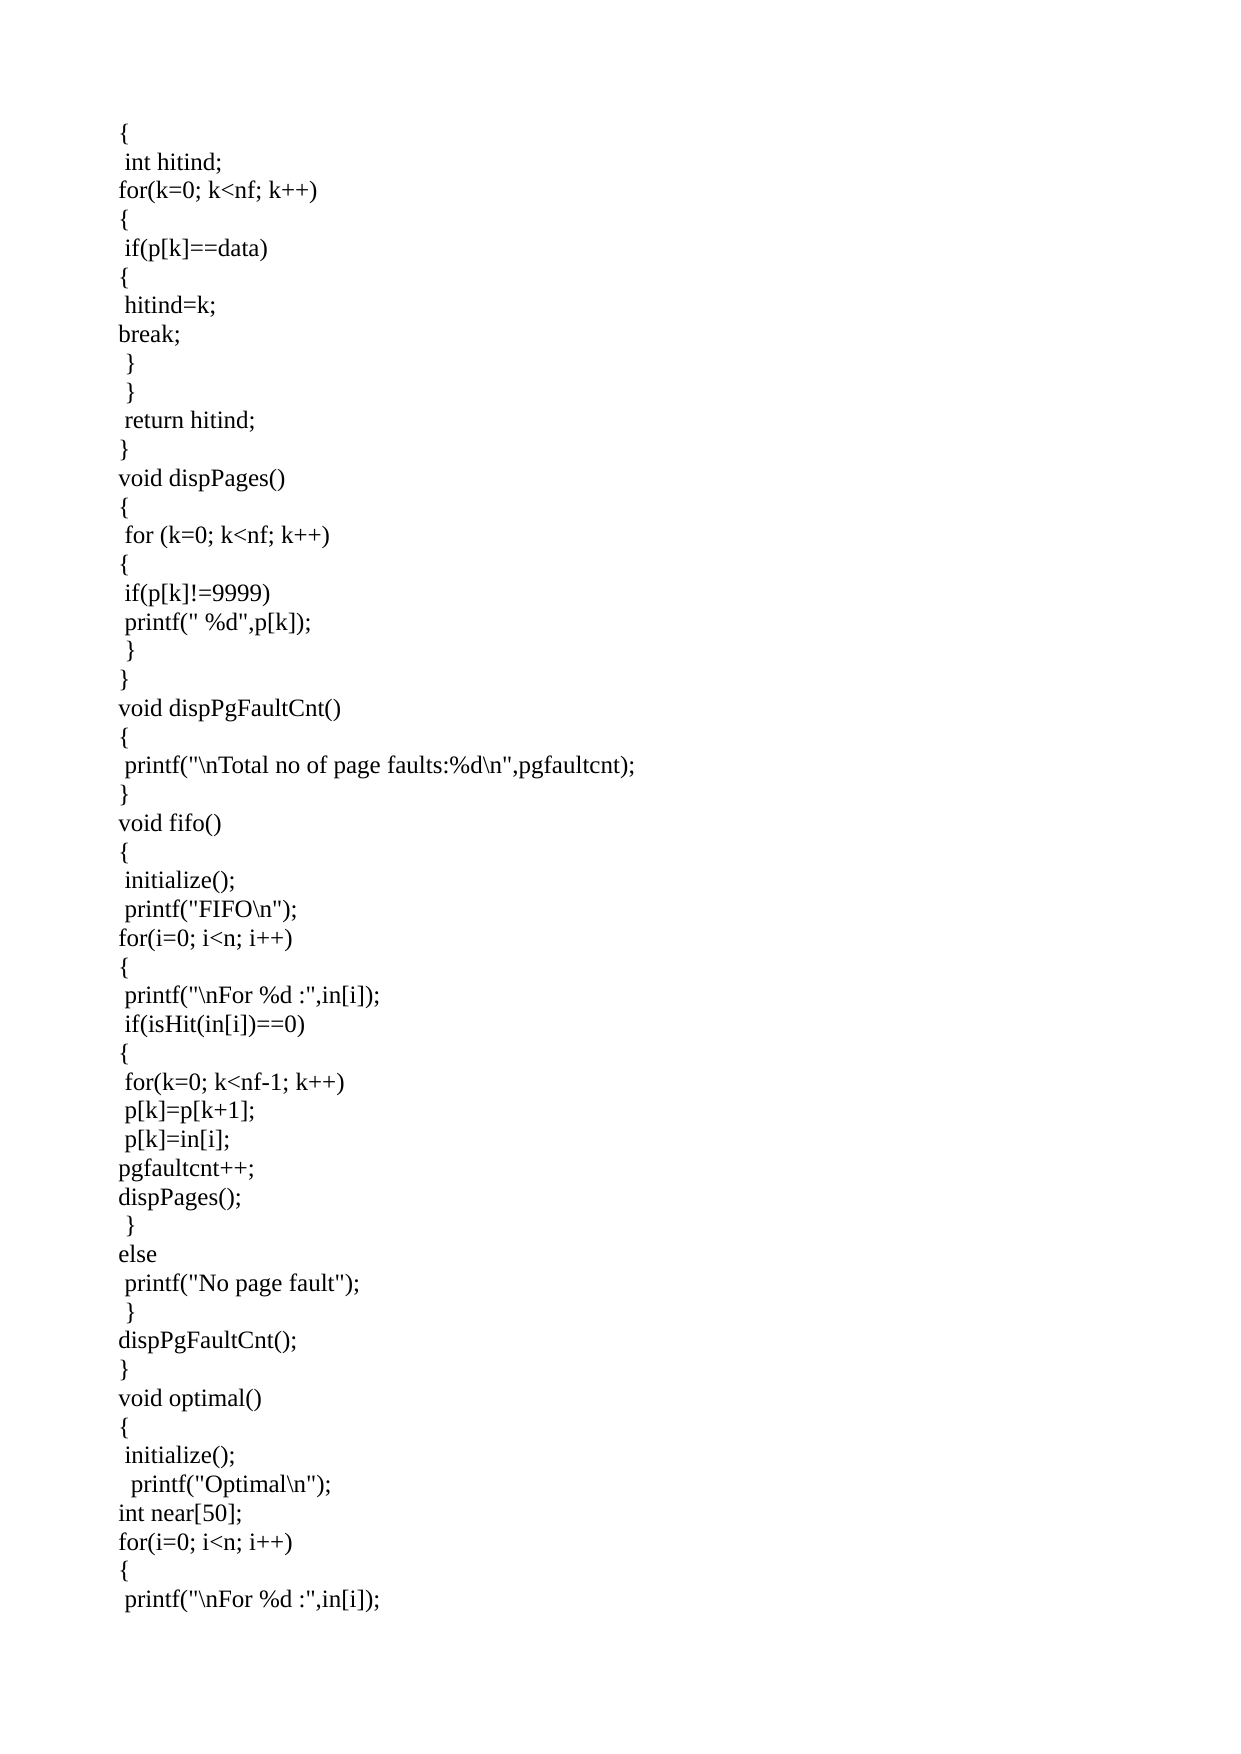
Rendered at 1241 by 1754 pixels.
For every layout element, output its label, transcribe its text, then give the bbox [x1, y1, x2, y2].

text else [118, 1239, 1122, 1268]
text { [118, 492, 1122, 521]
text printf("\nFor %d :",in[i]); [118, 981, 1122, 1009]
text p[k]=in[i]; [118, 1124, 1122, 1153]
text for(k=0; k<nf; k++) [118, 176, 1122, 204]
text } [118, 636, 1122, 664]
text { [118, 952, 1122, 981]
text void optimal() [118, 1383, 1122, 1412]
text return hitind; [118, 406, 1122, 434]
text for(k=0; k<nf-1; k++) [118, 1067, 1122, 1096]
text p[k]=p[k+1]; [118, 1096, 1122, 1124]
text printf("Optimal\n"); [118, 1469, 1122, 1498]
text break; [118, 319, 1122, 348]
text } [118, 664, 1122, 693]
text { [118, 262, 1122, 291]
text if(p[k]!=9999) [118, 578, 1122, 607]
text { [118, 1556, 1122, 1584]
text void fifo() [118, 808, 1122, 837]
text { [118, 204, 1122, 233]
text { [118, 837, 1122, 866]
text { [118, 549, 1122, 578]
text int near[50]; [118, 1498, 1122, 1527]
text initialize(); [118, 866, 1122, 894]
text if(p[k]==data) [118, 233, 1122, 262]
text printf(" %d",p[k]); [118, 607, 1122, 636]
text { [118, 1038, 1122, 1067]
text { [118, 118, 1122, 147]
text } [118, 1297, 1122, 1326]
text printf("No page fault"); [118, 1268, 1122, 1297]
text { [118, 722, 1122, 751]
text } [118, 779, 1122, 808]
text for (k=0; k<nf; k++) [118, 521, 1122, 549]
text dispPgFaultCnt(); [118, 1326, 1122, 1354]
text int hitind; [118, 147, 1122, 176]
text void dispPgFaultCnt() [118, 693, 1122, 722]
text { [118, 1412, 1122, 1441]
text } [118, 1211, 1122, 1239]
text for(i=0; i<n; i++) [118, 923, 1122, 952]
text hitind=k; [118, 291, 1122, 319]
text } [118, 348, 1122, 377]
text } [118, 377, 1122, 406]
text pgfaultcnt++; [118, 1153, 1122, 1182]
text void dispPages() [118, 463, 1122, 492]
text printf("\nFor %d :",in[i]); [118, 1584, 1122, 1613]
text if(isHit(in[i])==0) [118, 1009, 1122, 1038]
text for(i=0; i<n; i++) [118, 1527, 1122, 1556]
text printf("\nTotal no of page faults:%d\n",pgfaultcnt); [118, 751, 1122, 779]
text } [118, 1354, 1122, 1383]
text printf("FIFO\n"); [118, 894, 1122, 923]
text } [118, 434, 1122, 463]
text dispPages(); [118, 1182, 1122, 1211]
text initialize(); [118, 1441, 1122, 1469]
